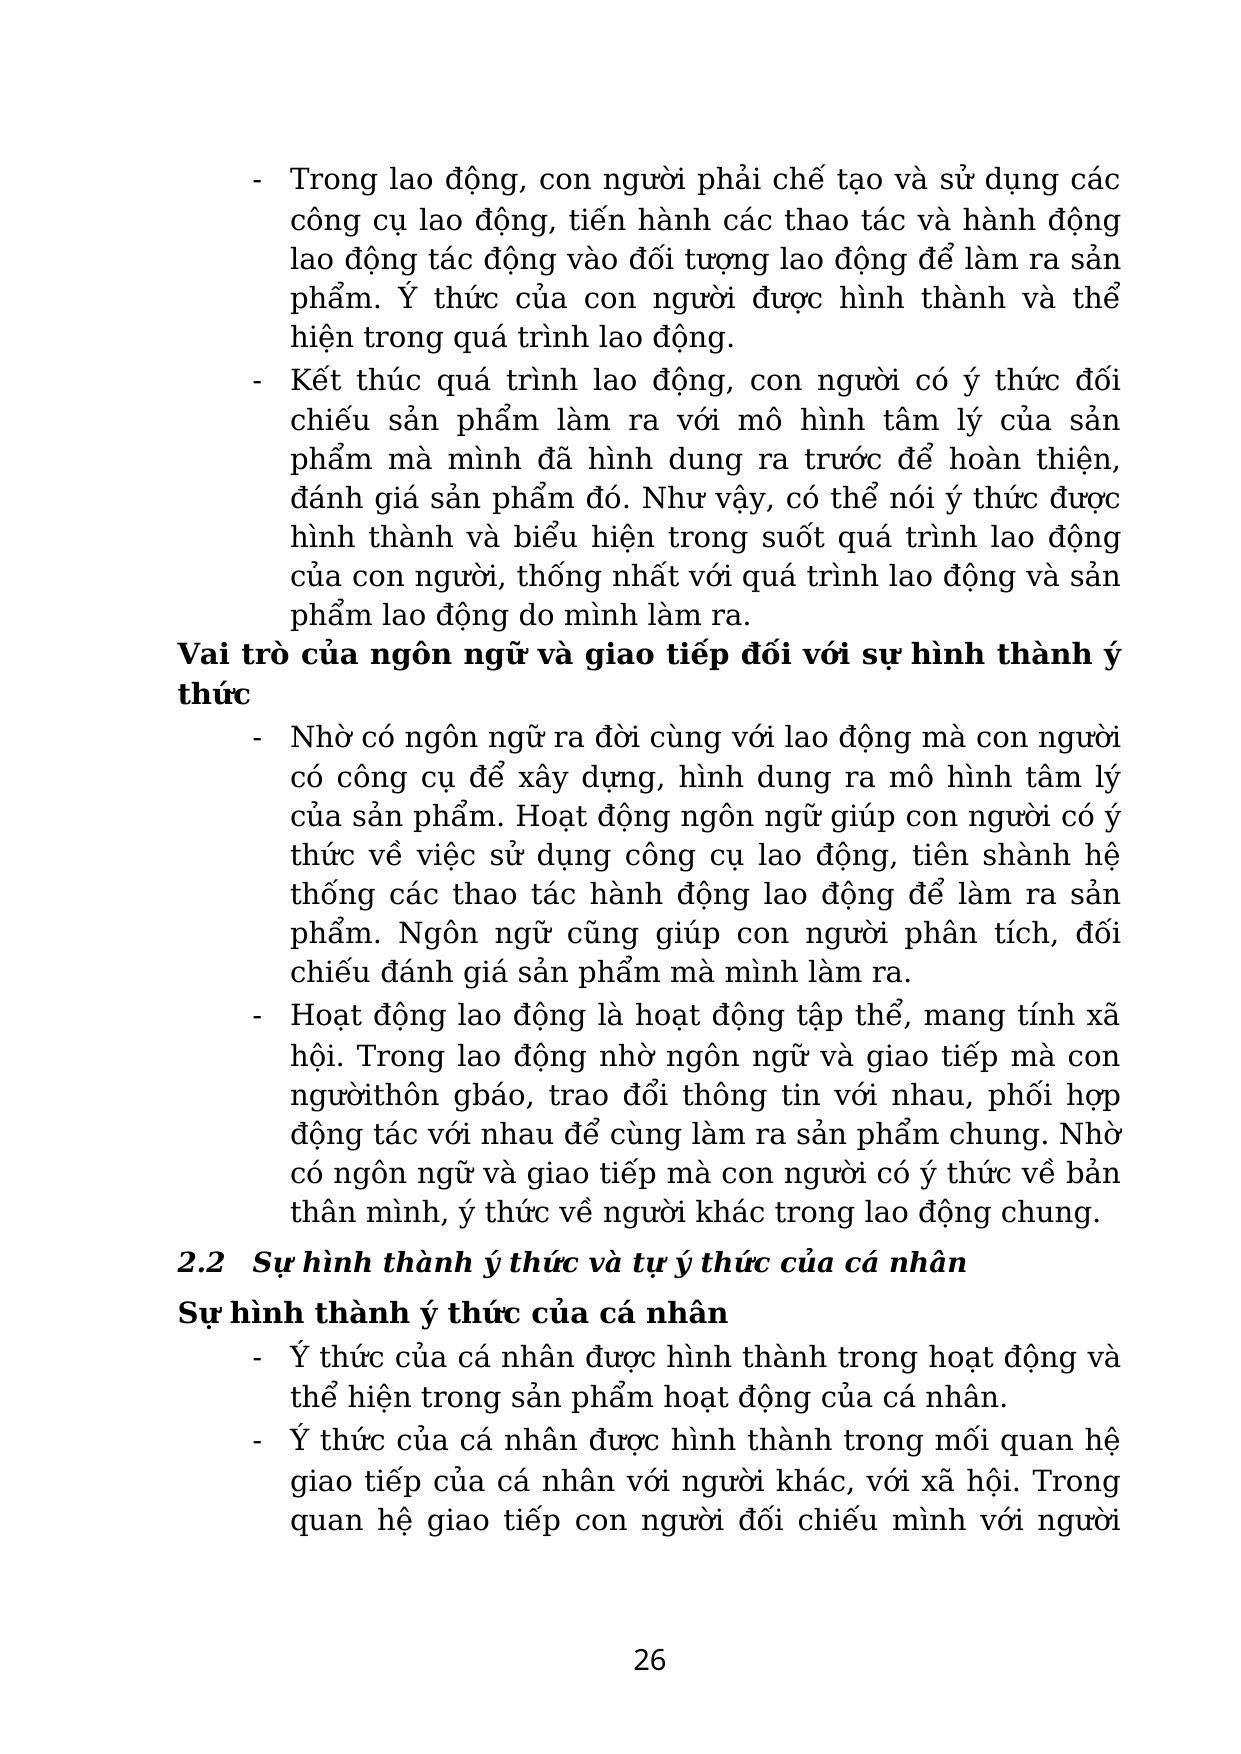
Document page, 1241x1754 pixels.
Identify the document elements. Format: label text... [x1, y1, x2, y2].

list Ý thức của cá nhân được hình thành trong hoạt động và thể hiện trong sản phẩm hoạt động của cá nhân. [252, 1336, 1122, 1414]
list Nhờ có ngôn ngữ ra đời cùng với lao động mà con người có công cụ để xây dựng, hình dung ra mô hình tâm lý của sản phẩm. Hoạt động ngôn ngữ giúp con người có ý thức về việc sử dụng công cụ lao động, tiên shành hệ thống các thao tác hành động lao động để làm ra sản phẩm. Ngôn ngữ cũng giúp con người phân tích, đối chiếu đánh giá sản phẩm mà mình làm ra. [252, 716, 1122, 989]
list Ý thức của cá nhân được hình thành trong mối quan hệ giao tiếp của cá nhân với người khác, với xã hội. Trong quan hệ giao tiếp con người đối chiếu mình với người [252, 1419, 1122, 1537]
list Hoạt động lao động là hoạt động tập thể, mang tính xã hội. Trong lao động nhờ ngôn ngữ và giao tiếp mà con ngườithôn gbáo, trao đổi thông tin với nhau, phối hợp động tác với nhau để cùng làm ra sản phẩm chung. Nhờ có ngôn ngữ và giao tiếp mà con người có ý thức về bản thân mình, ý thức về người khác trong lao động chung. [252, 994, 1122, 1229]
subtitle Sự hình thành ý thức và tự ý thức của cá nhân [177, 1247, 1122, 1279]
list Trong lao động, con người phải chế tạo và sử dụng các công cụ lao động, tiến hành các thao tác và hành động lao động tác động vào đối tượng lao động để làm ra sản phẩm. Ý thức của con người được hình thành và thể hiện trong quá trình lao động. [252, 158, 1122, 354]
text Vai trò của ngôn ngữ và giao tiếp đối với sự hình thành ý thức [177, 637, 1122, 711]
text Sự hình thành ý thức của cá nhân [177, 1296, 1122, 1331]
list Kết thúc quá trình lao động, con người có ý thức đối chiếu sản phẩm làm ra với mô hình tâm lý của sản phẩm mà mình đã hình dung ra trước để hoàn thiện, đánh giá sản phẩm đó. Như vậy, có thể nói ý thức được hình thành và biểu hiện trong suốt quá trình lao động của con người, thống nhất với quá trình lao động và sản phẩm lao động do mình làm ra. [252, 359, 1122, 632]
